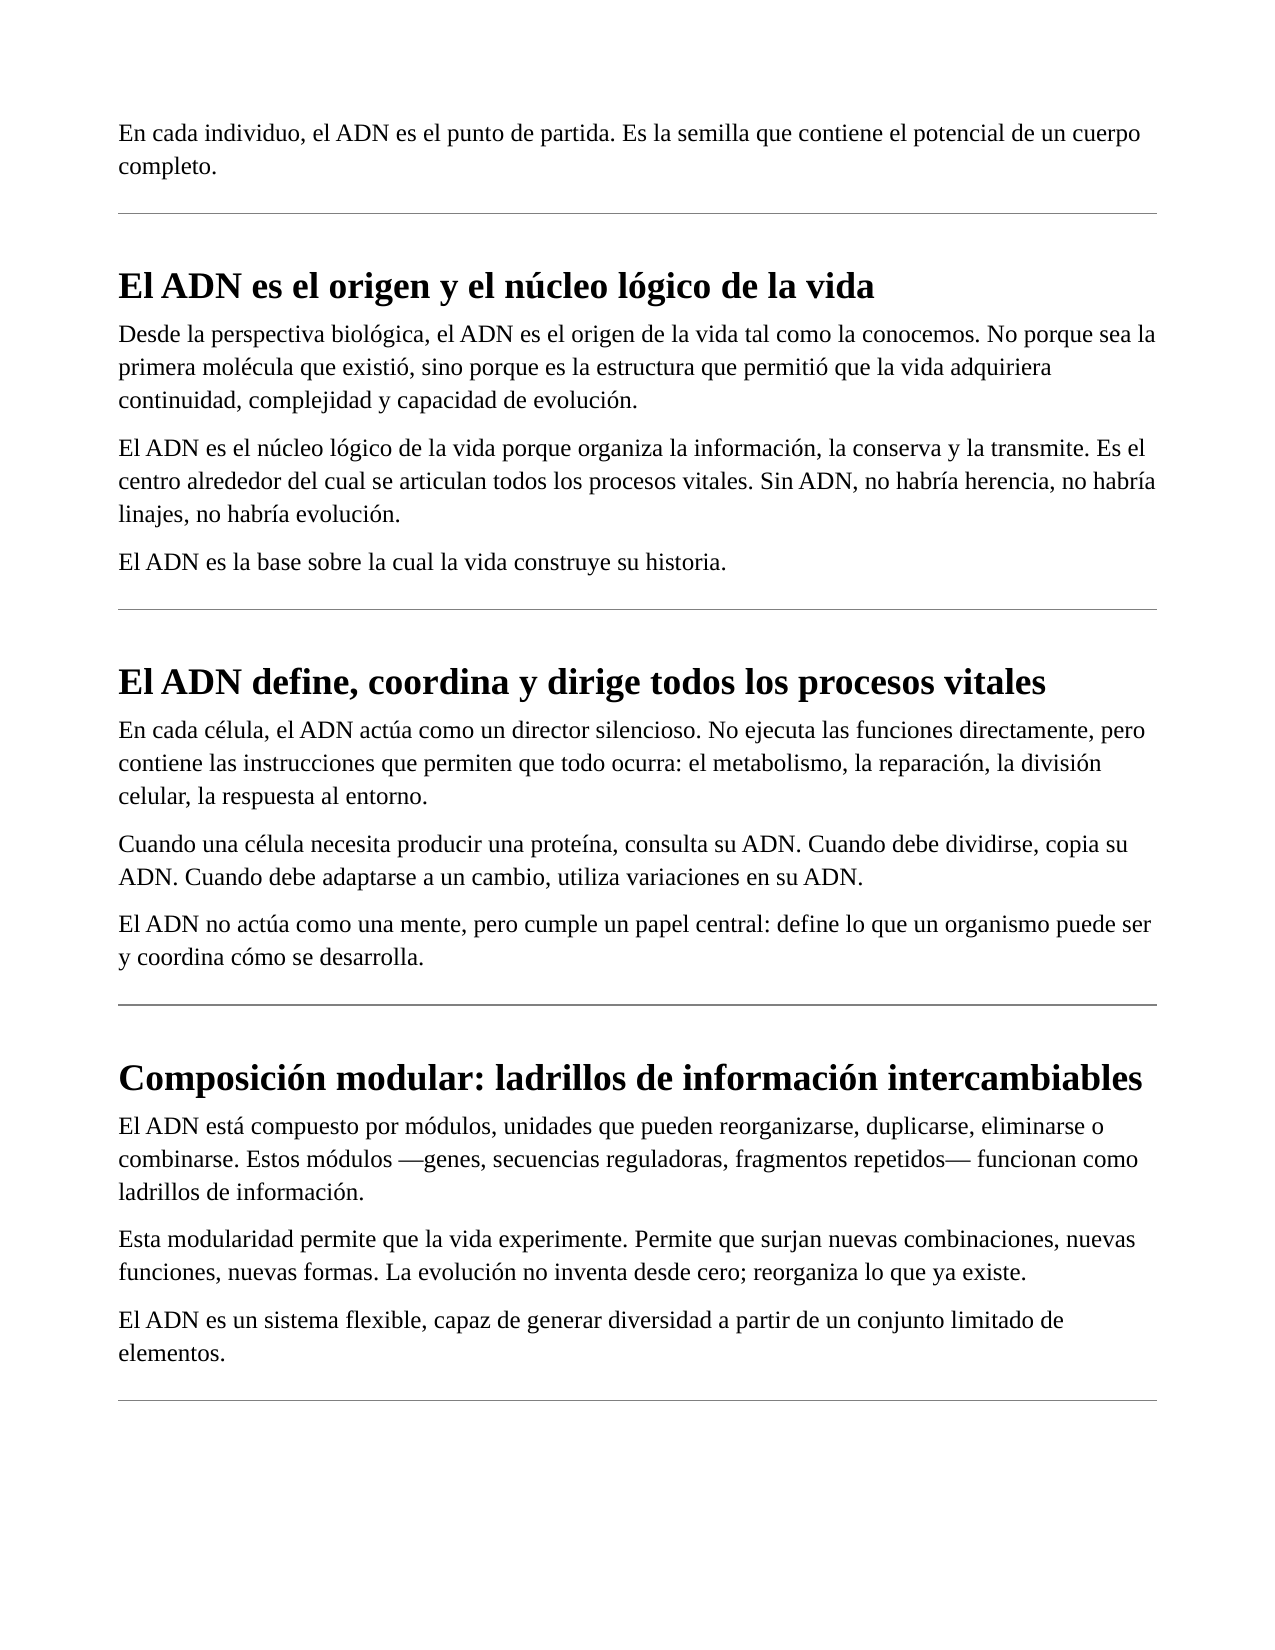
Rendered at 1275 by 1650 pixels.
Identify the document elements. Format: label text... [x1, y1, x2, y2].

text En cada célula, el ADN actúa como un director silencioso. No ejecuta las funciones directamente, pero contiene las instrucciones que permiten que todo ocurra: el metabolismo, la reparación, la división celular, la respuesta al entorno. [118, 715, 1157, 810]
text El ADN es un sistema flexible, capaz de generar diversidad a partir de un conjunto limitado de elementos. [118, 1305, 1157, 1367]
text En cada individuo, el ADN es el punto de partida. Es la semilla que contiene el potencial de un cuerpo completo. [118, 118, 1157, 180]
subtitle El ADN es el origen y el núcleo lógico de la vida [118, 264, 1157, 307]
text El ADN es la base sobre la cual la vida construye su historia. [118, 547, 1157, 576]
subtitle Composición modular: ladrillos de información intercambiables [118, 1055, 1157, 1098]
text El ADN está compuesto por módulos, unidades que pueden reorganizarse, duplicarse, eliminarse o combinarse. Estos módulos —genes, secuencias reguladoras, fragmentos repetidos— funcionan como ladrillos de información. [118, 1111, 1157, 1206]
subtitle El ADN define, coordina y dirige todos los procesos vitales [118, 659, 1157, 703]
text El ADN es el núcleo lógico de la vida porque organiza la información, la conserva y la transmite. Es el centro alrededor del cual se articulan todos los procesos vitales. Sin ADN, no habría herencia, no habría linajes, no habría evolución. [118, 433, 1157, 528]
text El ADN no actúa como una mente, pero cumple un papel central: define lo que un organismo puede ser y coordina cómo se desarrolla. [118, 909, 1157, 971]
text Esta modularidad permite que la vida experimente. Permite que surjan nuevas combinaciones, nuevas funciones, nuevas formas. La evolución no inventa desde cero; reorganiza lo que ya existe. [118, 1224, 1157, 1286]
text Desde la perspectiva biológica, el ADN es el origen de la vida tal como la conocemos. No porque sea la primera molécula que existió, sino porque es la estructura que permitió que la vida adquiriera continuidad, complejidad y capacidad de evolución. [118, 319, 1157, 414]
text Cuando una célula necesita producir una proteína, consulta su ADN. Cuando debe dividirse, copia su ADN. Cuando debe adaptarse a un cambio, utiliza variaciones en su ADN. [118, 829, 1157, 891]
